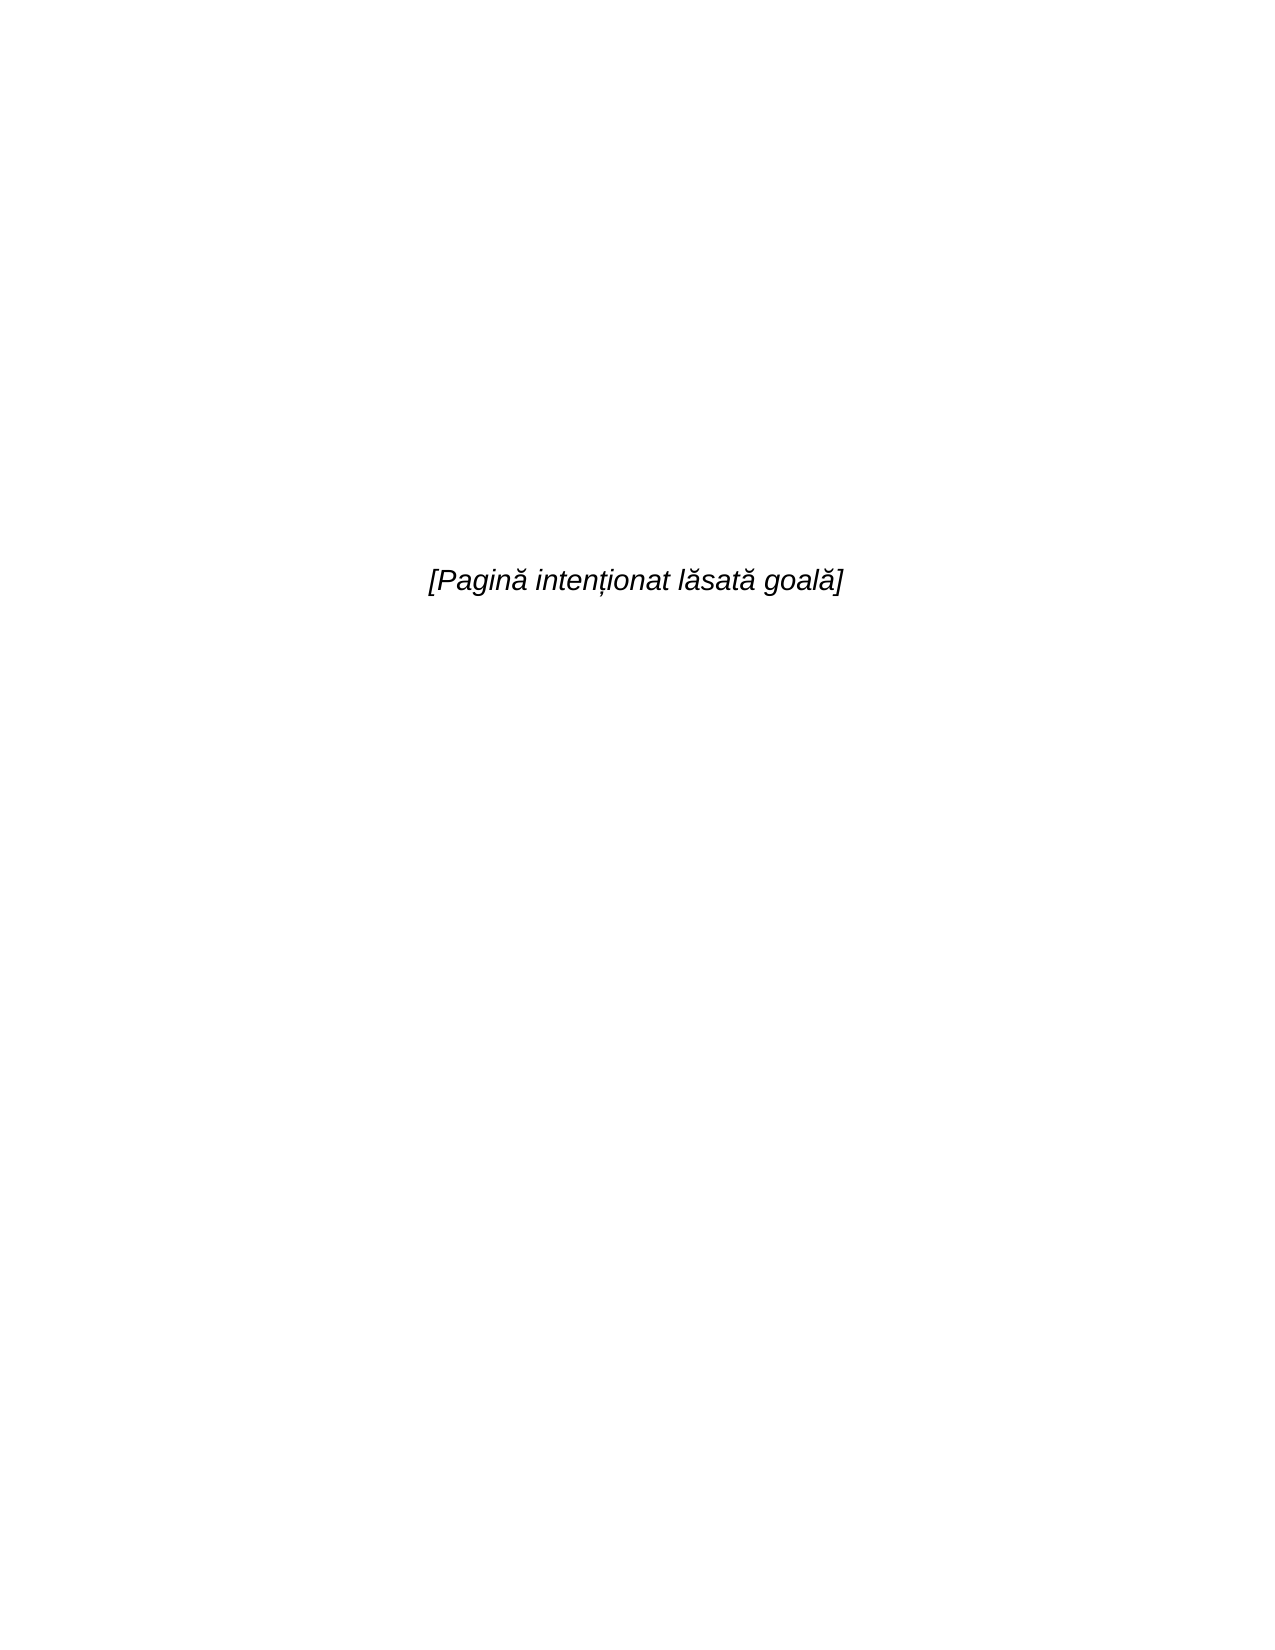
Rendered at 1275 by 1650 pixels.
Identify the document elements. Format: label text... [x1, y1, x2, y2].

text [Pagină intenționat lăsată goală] [118, 564, 1157, 596]
